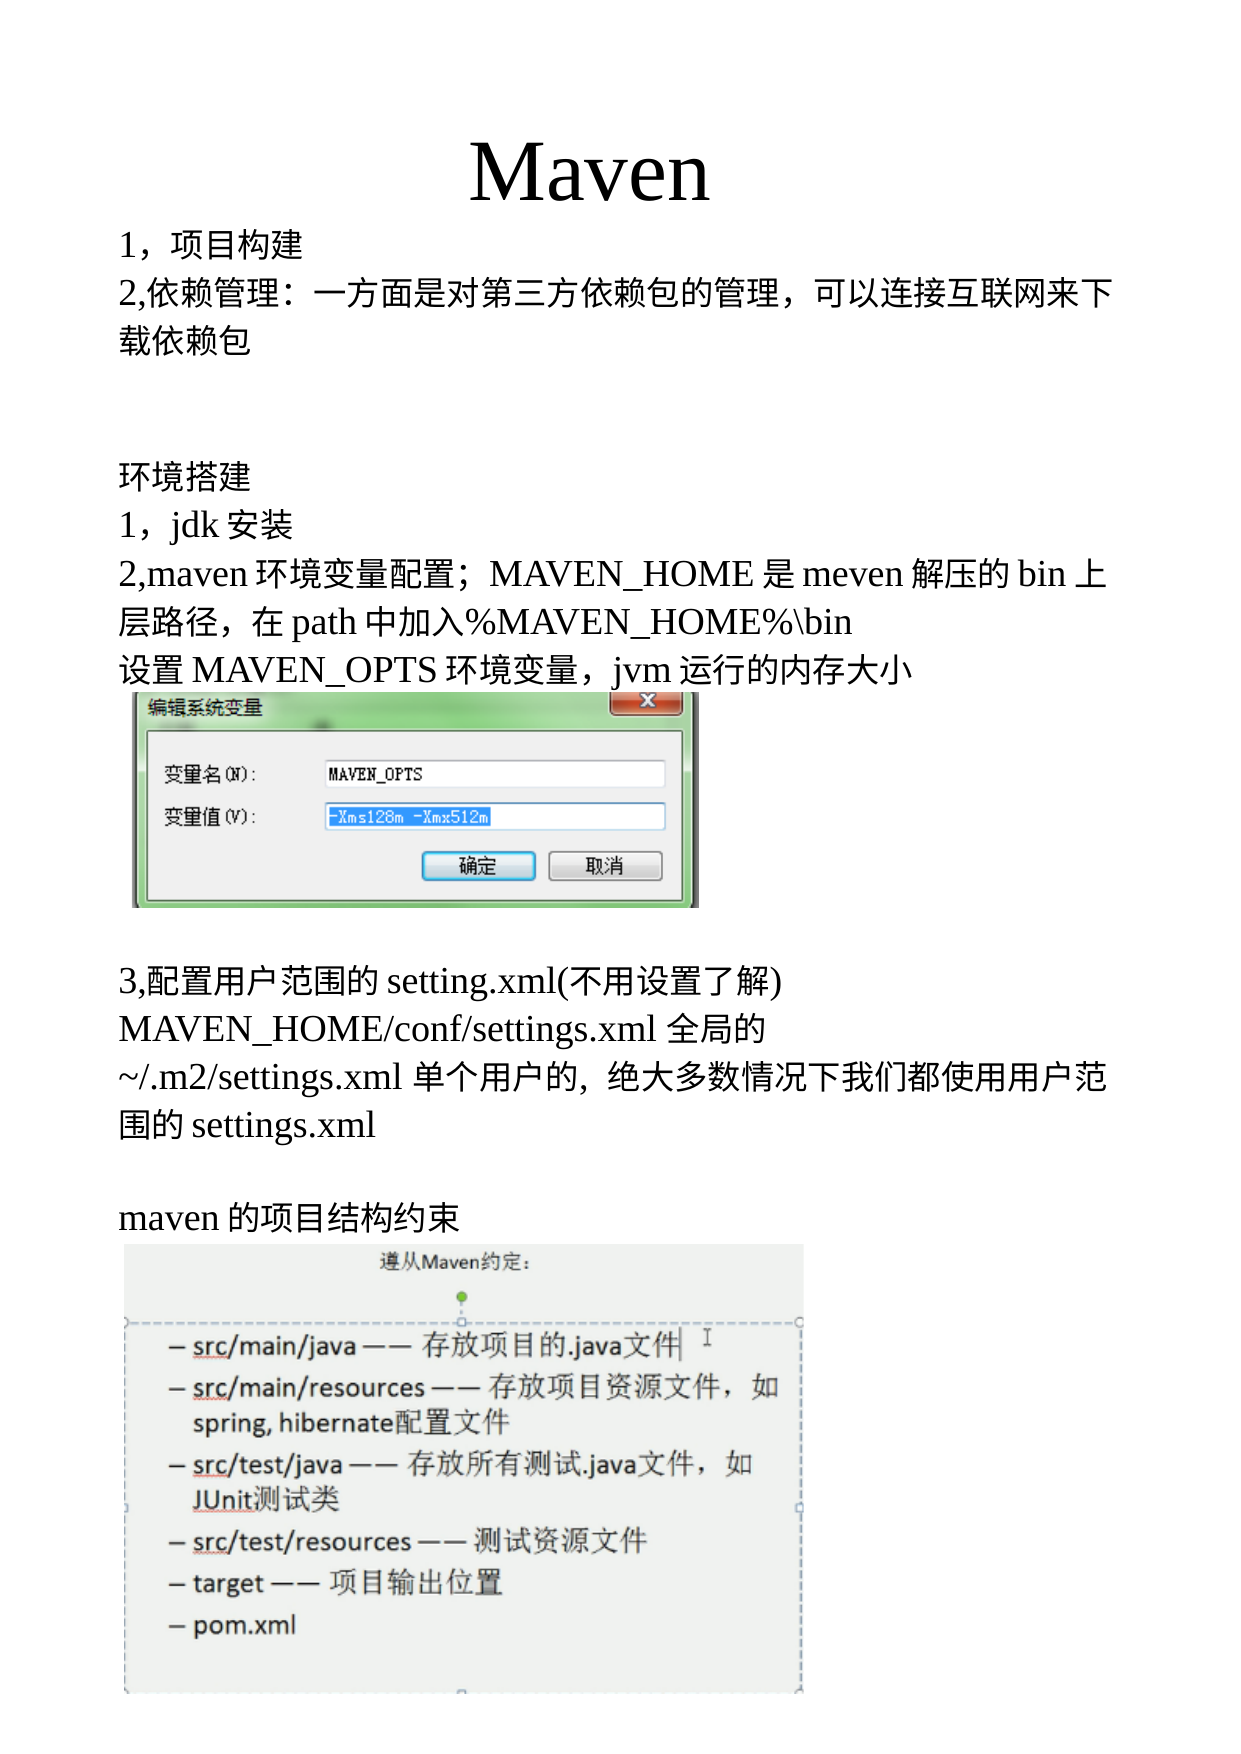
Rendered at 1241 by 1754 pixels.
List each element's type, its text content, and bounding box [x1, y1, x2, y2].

text 1，项目构建 [118, 219, 1122, 267]
text 1，jdk安装 [118, 499, 1122, 547]
picture [131, 692, 699, 908]
picture [124, 1244, 804, 1694]
text Maven [118, 118, 1122, 219]
text 2,依赖管理：一方面是对第三方依赖包的管理，可以连接互联网来下载依赖包 [118, 267, 1122, 363]
text 2,maven环境变量配置；MAVEN_HOME是meven解压的bin上层路径，在path中加入%MAVEN_HOME%\bin [118, 547, 1122, 644]
text MAVEN_HOME/conf/settings.xml 全局的 [118, 1003, 1122, 1051]
text 环境搭建 [118, 451, 1122, 499]
text maven的项目结构约束 [118, 1191, 1122, 1239]
text 设置MAVEN_OPTS环境变量，jvm运行的内存大小 [118, 644, 1122, 692]
text ~/.m2/settings.xml 单个用户的, 绝大多数情况下我们都使用用户范围的settings.xml [118, 1051, 1122, 1147]
text 3,配置用户范围的setting.xml(不用设置了解) [118, 954, 1122, 1003]
